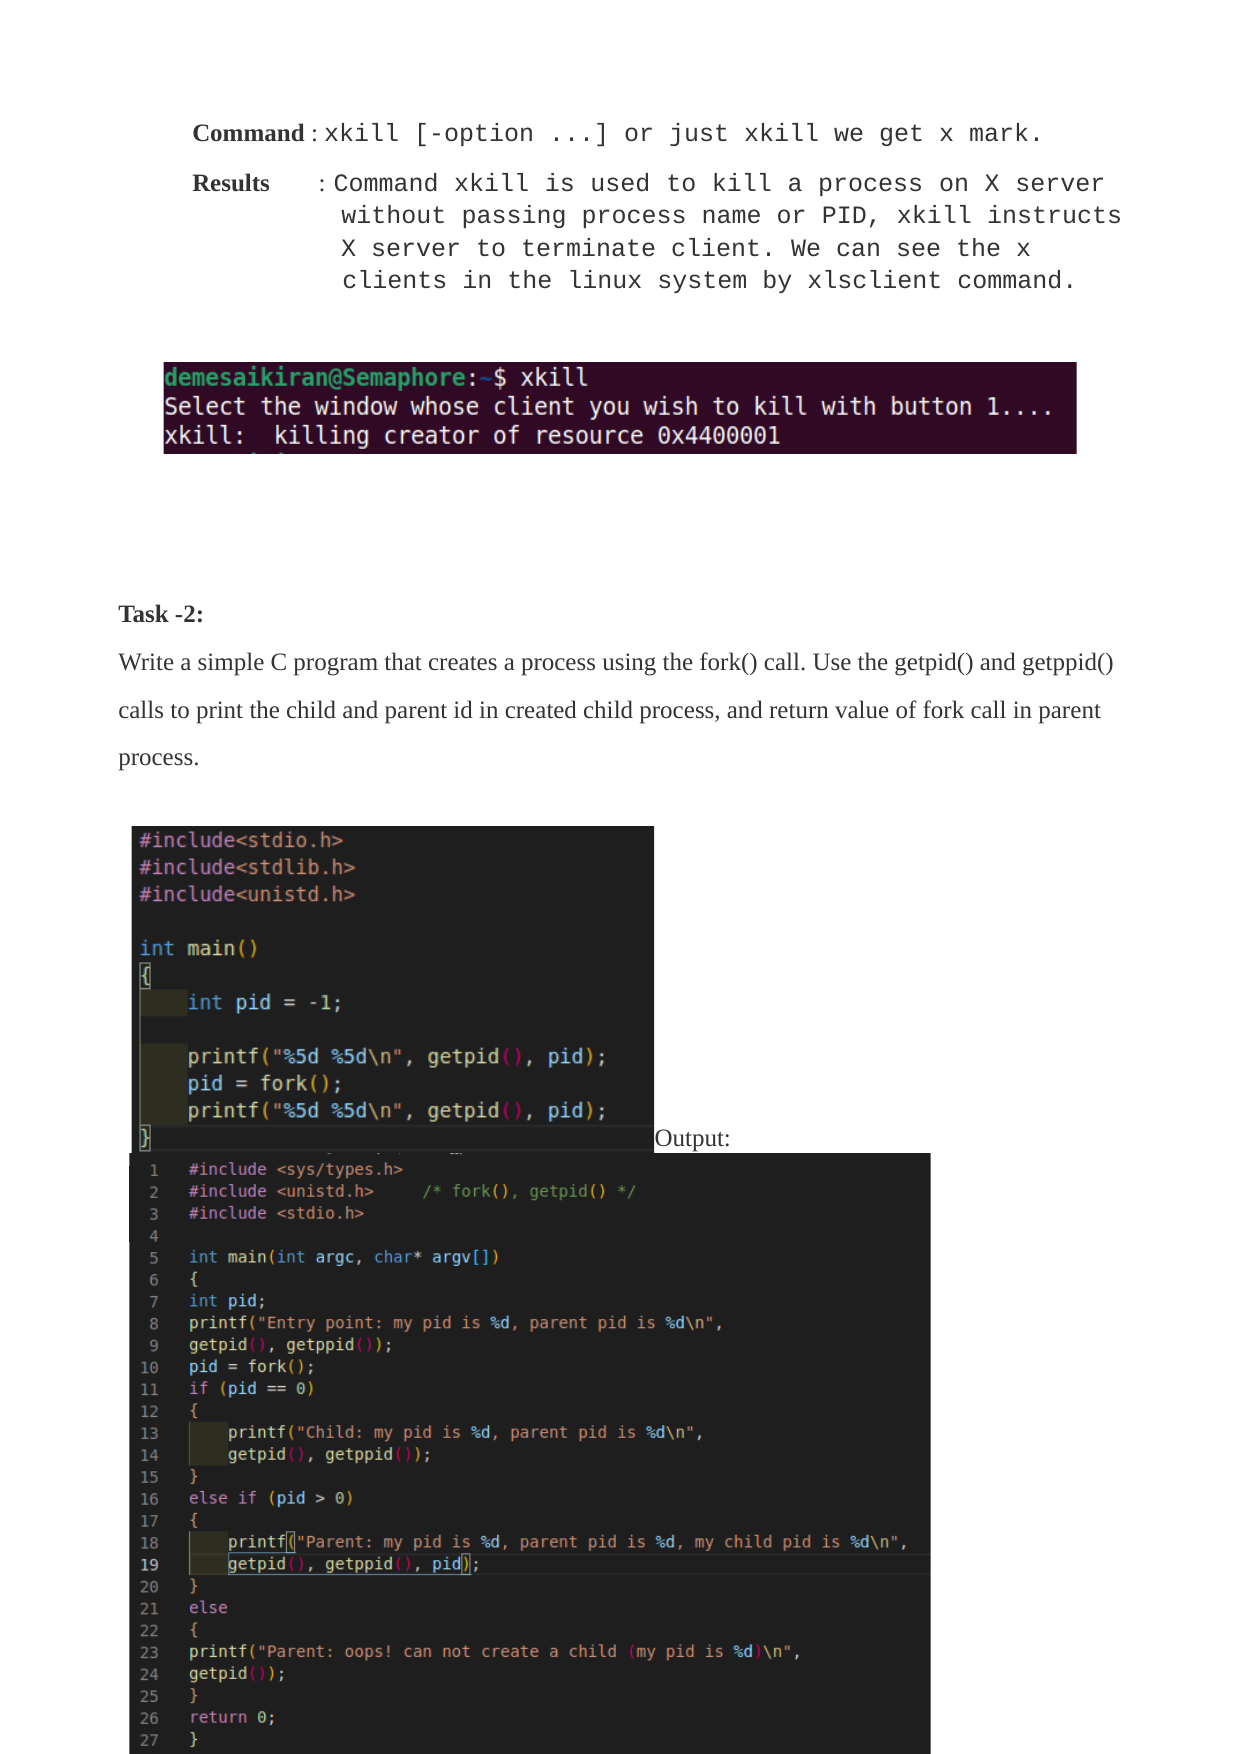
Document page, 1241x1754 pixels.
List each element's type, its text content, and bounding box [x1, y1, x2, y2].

text Write a simple C program that creates a process using the fork() call. Use the getpid() and getppid() [118, 647, 1122, 676]
text [118, 1123, 131, 1152]
text calls to print the child and parent id in created child process, and return value of fork call in parent [118, 695, 1122, 723]
text process. [118, 742, 1122, 771]
picture [129, 826, 931, 1754]
text Task -2: [118, 599, 1122, 628]
text Results : Command xkill is used to kill a process on X server without passing process name or PID, xkill instructs X server to terminate client. We can see the x clients in the linux system by xlsclient command. [118, 168, 1122, 296]
text Command : xkill [-option ...] or just xkill we get x mark. [118, 118, 1122, 149]
text Output: [655, 1123, 1122, 1152]
picture [163, 362, 1077, 454]
